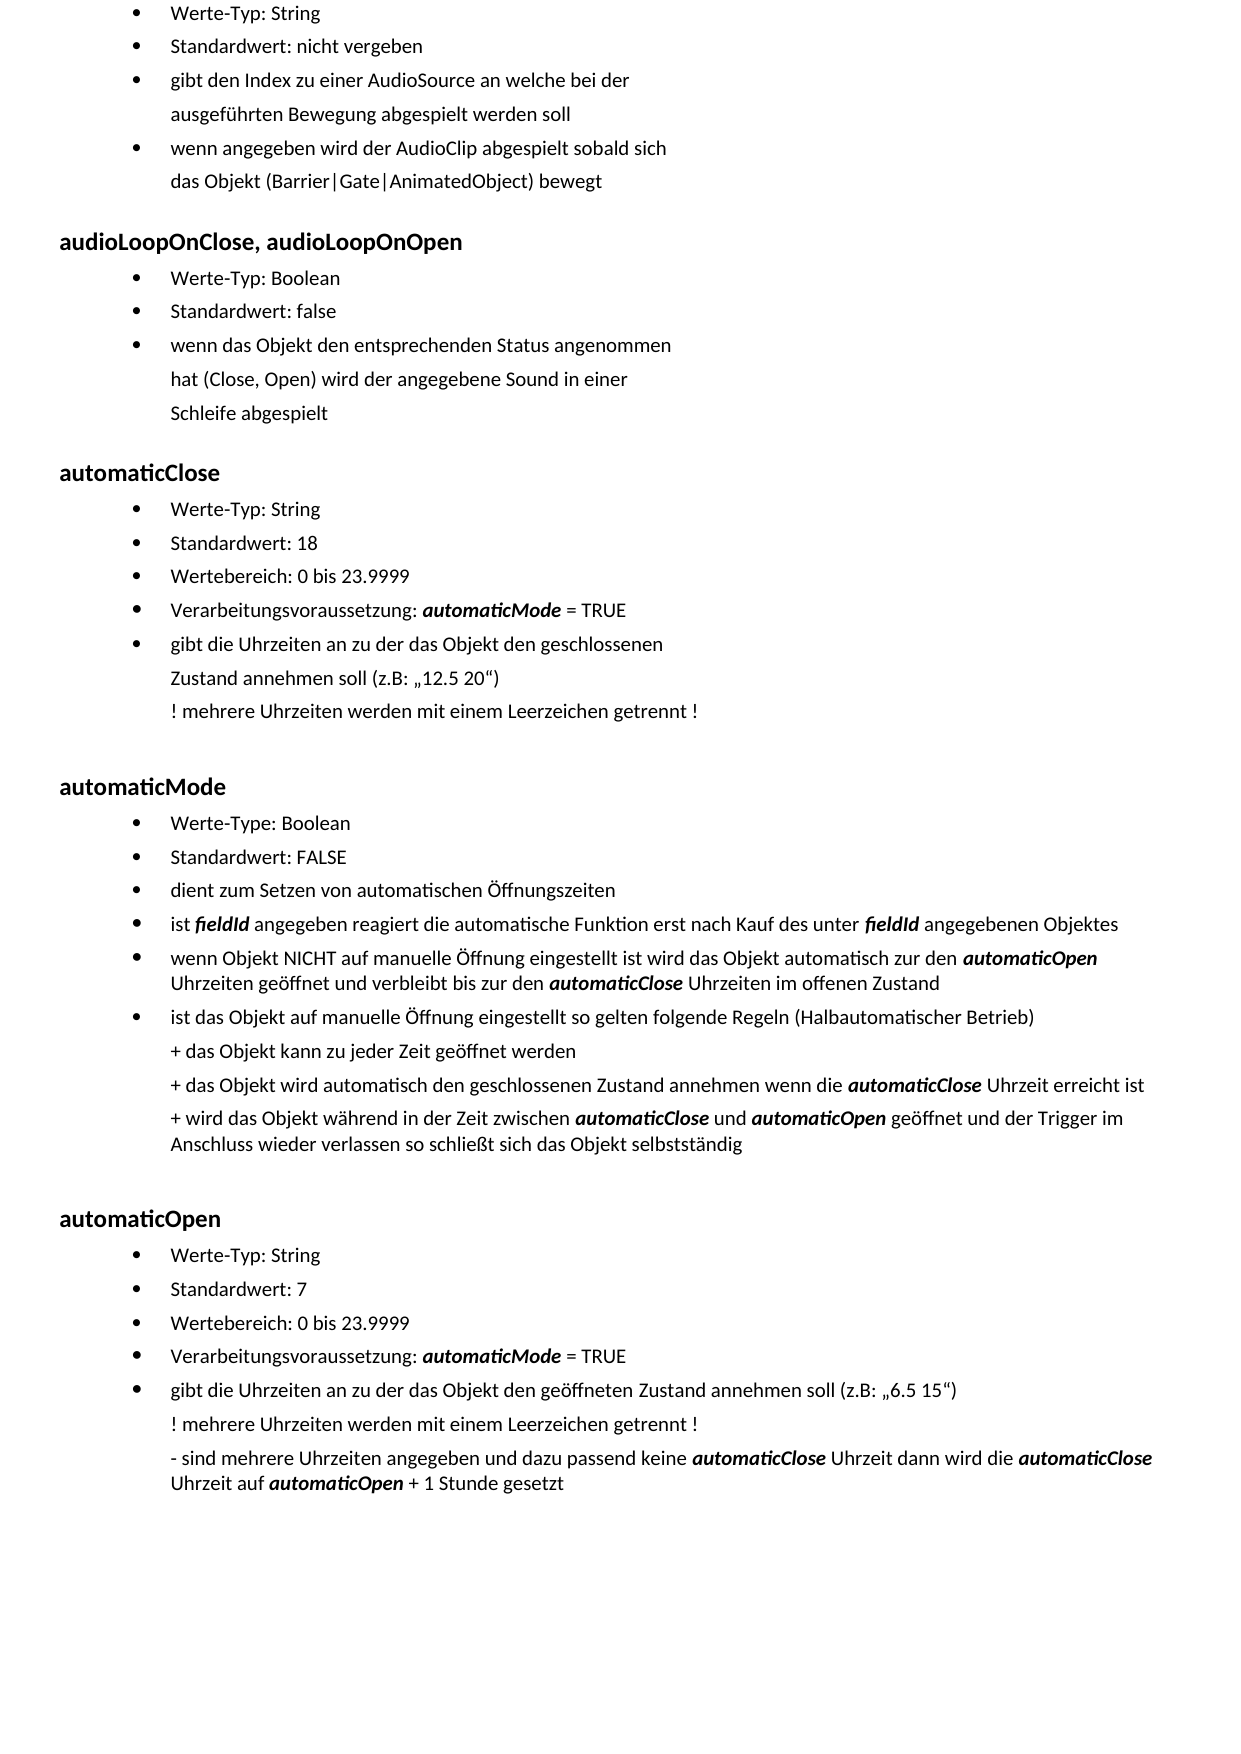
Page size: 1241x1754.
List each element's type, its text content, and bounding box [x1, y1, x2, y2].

list gibt den Index zu einer AudioSource an welche bei der [133, 67, 1181, 93]
list Wertebereich: 0 bis 23.9999 [133, 1310, 1181, 1335]
list wenn Objekt NICHT auf manuelle Öffnung eingestellt ist wird das Objekt automatisch zur den automaticOpen Uhrzeiten geöffnet und verbleibt bis zur den automaticClose Uhrzeiten im offenen Zustand [133, 945, 1181, 996]
list dient zum Setzen von automatischen Öffnungszeiten [133, 878, 1181, 903]
list ! mehrere Uhrzeiten werden mit einem Leerzeichen getrennt ! [170, 699, 1181, 724]
list Standardwert: FALSE [133, 844, 1181, 869]
list + wird das Objekt während in der Zeit zwischen automaticClose und automaticOpen geöffnet und der Trigger im Anschluss wieder verlassen so schließt sich das Objekt selbstständig [170, 1106, 1181, 1156]
list ausgeführten Bewegung abgespielt werden soll [170, 101, 1181, 127]
list + das Objekt kann zu jeder Zeit geöffnet werden [170, 1038, 1181, 1063]
list Verarbeitungsvoraussetzung: automaticMode = TRUE [133, 1344, 1181, 1369]
text automaticOpen [59, 1204, 1181, 1234]
list Standardwert: 18 [133, 530, 1181, 555]
list ! mehrere Uhrzeiten werden mit einem Leerzeichen getrennt ! [133, 1411, 1181, 1437]
text automaticClose [59, 457, 1181, 488]
list wenn angegeben wird der AudioClip abgespielt sobald sich [133, 135, 1181, 160]
list Werte-Typ: String [133, 496, 1181, 522]
list hat (Close, Open) wird der angegebene Sound in einer [170, 366, 1181, 392]
list wenn das Objekt den entsprechenden Status angenommen [133, 332, 1181, 358]
list Standardwert: nicht vergeben [133, 34, 1181, 59]
list Zustand annehmen soll (z.B: „12.5 20“) [170, 665, 1181, 690]
list das Objekt (Barrier|Gate|AnimatedObject) bewegt [170, 169, 1181, 194]
list + das Objekt wird automatisch den geschlossenen Zustand annehmen wenn die automaticClose Uhrzeit erreicht ist [170, 1072, 1181, 1097]
list Standardwert: 7 [133, 1276, 1181, 1302]
list Werte-Typ: Boolean [133, 265, 1181, 290]
list Verarbeitungsvoraussetzung: automaticMode = TRUE [133, 597, 1181, 623]
list Werte-Typ: String [133, 1242, 1181, 1268]
list gibt die Uhrzeiten an zu der das Objekt den geöffneten Zustand annehmen soll (z.B: „6.5 15“) [133, 1377, 1181, 1403]
list - sind mehrere Uhrzeiten angegeben und dazu passend keine automaticClose Uhrzeit dann wird die automaticClose Uhrzeit auf automaticOpen + 1 Stunde gesetzt [133, 1445, 1181, 1496]
list ist fieldId angegeben reagiert die automatische Funktion erst nach Kauf des unter fieldId angegebenen Objektes [133, 911, 1181, 937]
list Werte-Type: Boolean [133, 810, 1181, 836]
list gibt die Uhrzeiten an zu der das Objekt den geschlossenen [133, 631, 1181, 657]
list ist das Objekt auf manuelle Öffnung eingestellt so gelten folgende Regeln (Halbautomatischer Betrieb) [133, 1004, 1181, 1030]
list Werte-Typ: String [133, 0, 1181, 25]
list Wertebereich: 0 bis 23.9999 [133, 564, 1181, 589]
list Schleife abgespielt [170, 400, 1181, 425]
text automaticMode [59, 771, 1181, 802]
list Standardwert: false [133, 299, 1181, 324]
text audioLoopOnClose, audioLoopOnOpen [59, 226, 1181, 257]
